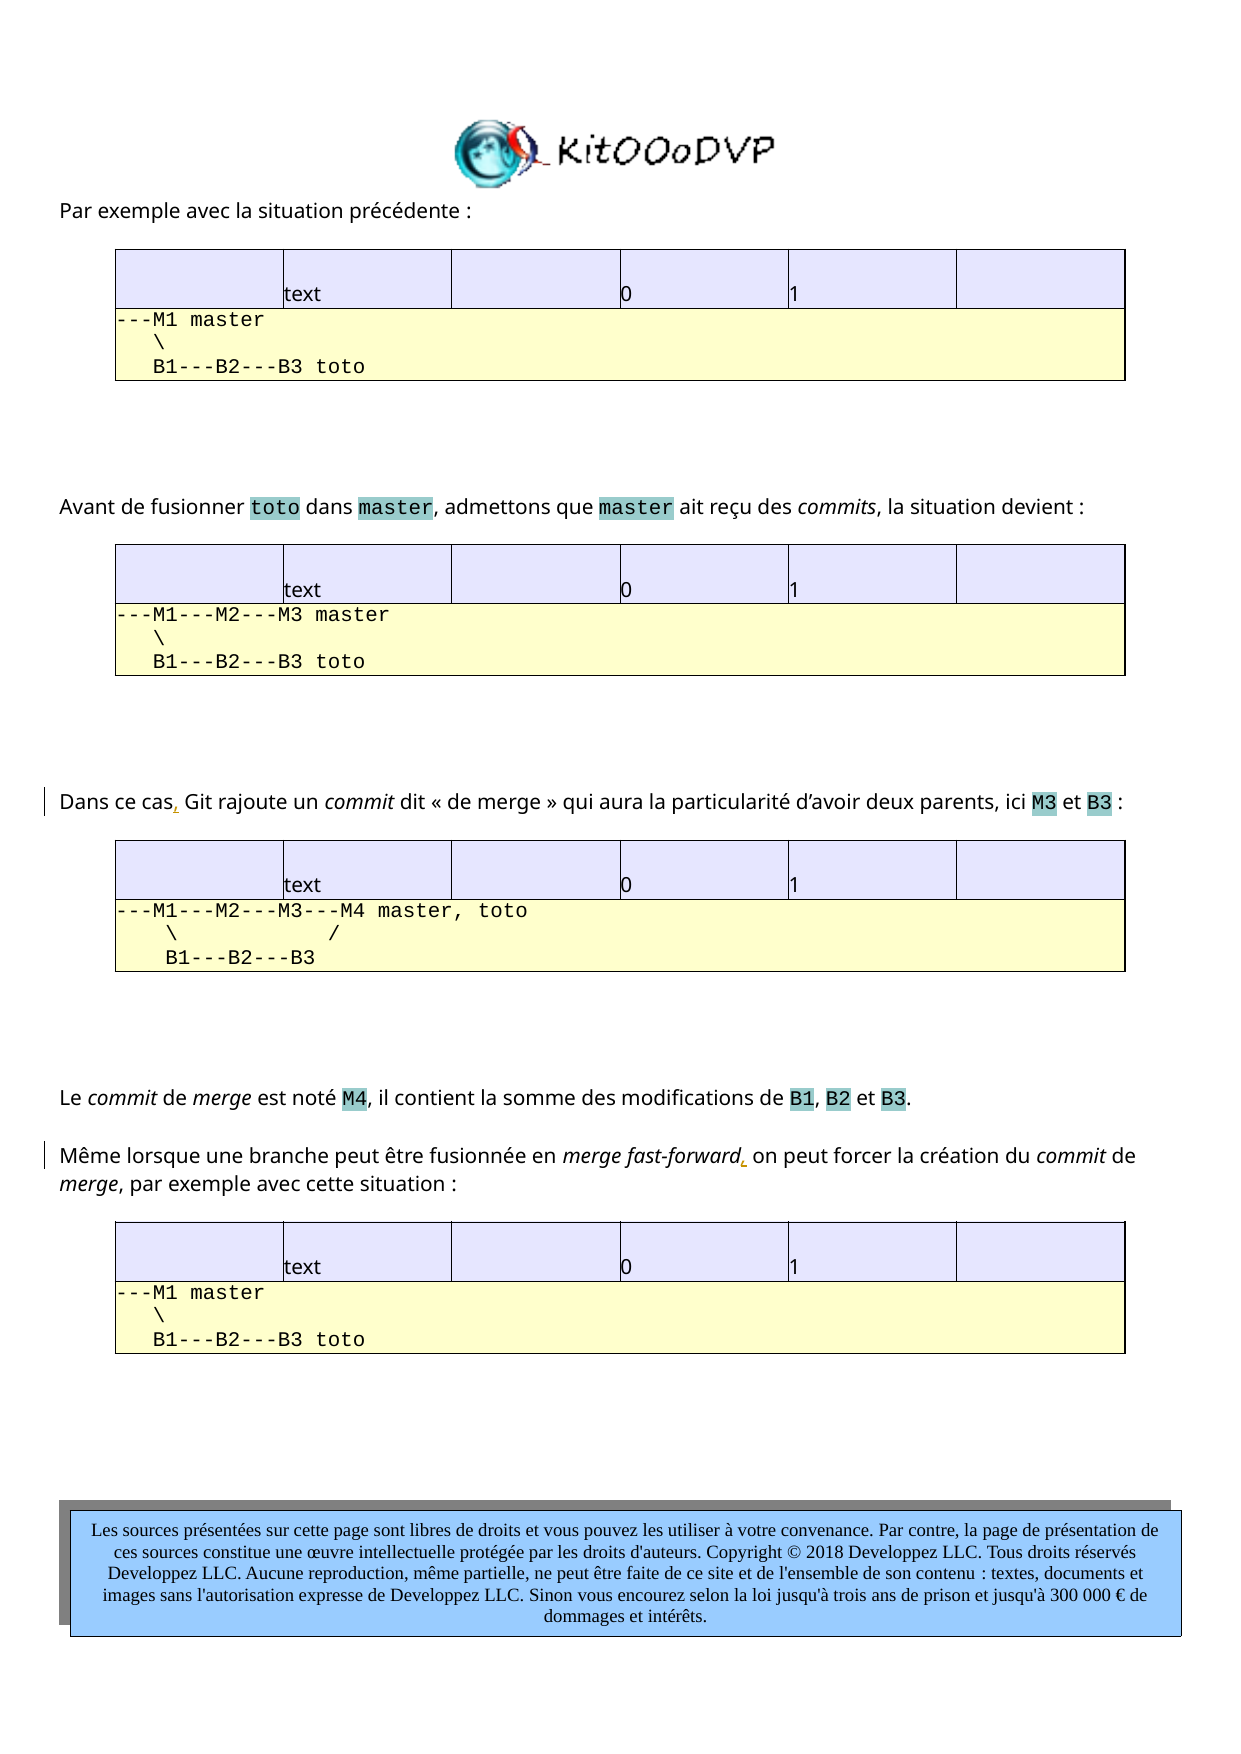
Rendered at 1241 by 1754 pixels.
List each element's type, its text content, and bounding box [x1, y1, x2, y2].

text Même lorsque une branche peut être fusionnée en merge fast-forward, on peut forcer la création du commit de merge, par exemple avec cette situation : [59, 1141, 1181, 1198]
table_header 1 [789, 1223, 956, 1281]
table_header [452, 1223, 620, 1281]
table_header [452, 545, 620, 603]
table_header text [284, 841, 451, 899]
table_header [957, 841, 1124, 899]
table_header [957, 1223, 1124, 1281]
table_header [452, 250, 620, 308]
table_header 1 [789, 841, 956, 899]
table_header 0 [621, 1223, 788, 1281]
picture [453, 118, 781, 191]
table_header [452, 841, 620, 899]
table_header [957, 545, 1124, 603]
table_header 1 [789, 545, 956, 603]
table_header text [284, 250, 451, 308]
table_header [116, 1223, 283, 1281]
table_header 0 [621, 250, 788, 308]
table_header [116, 841, 283, 899]
table_header [116, 545, 283, 603]
text Par exemple avec la situation précédente : [59, 196, 1181, 225]
table_header 1 [789, 250, 956, 308]
table_header [116, 250, 283, 308]
table_header [957, 250, 1124, 308]
table_header text [284, 1223, 451, 1281]
table_header 0 [621, 841, 788, 899]
table_header 0 [621, 545, 788, 603]
text Avant de fusionner toto dans master, admettons que master ait reçu des commits, la situation devient : [59, 492, 1181, 520]
text Le commit de merge est noté M4, il contient la somme des modifications de B1, B2 et B3. [59, 1083, 1181, 1111]
table_header text [284, 545, 451, 603]
text Dans ce cas, Git rajoute un commit dit « de merge » qui aura la particularité d’avoir deux parents, ici M3 et B3 : [59, 787, 1181, 816]
